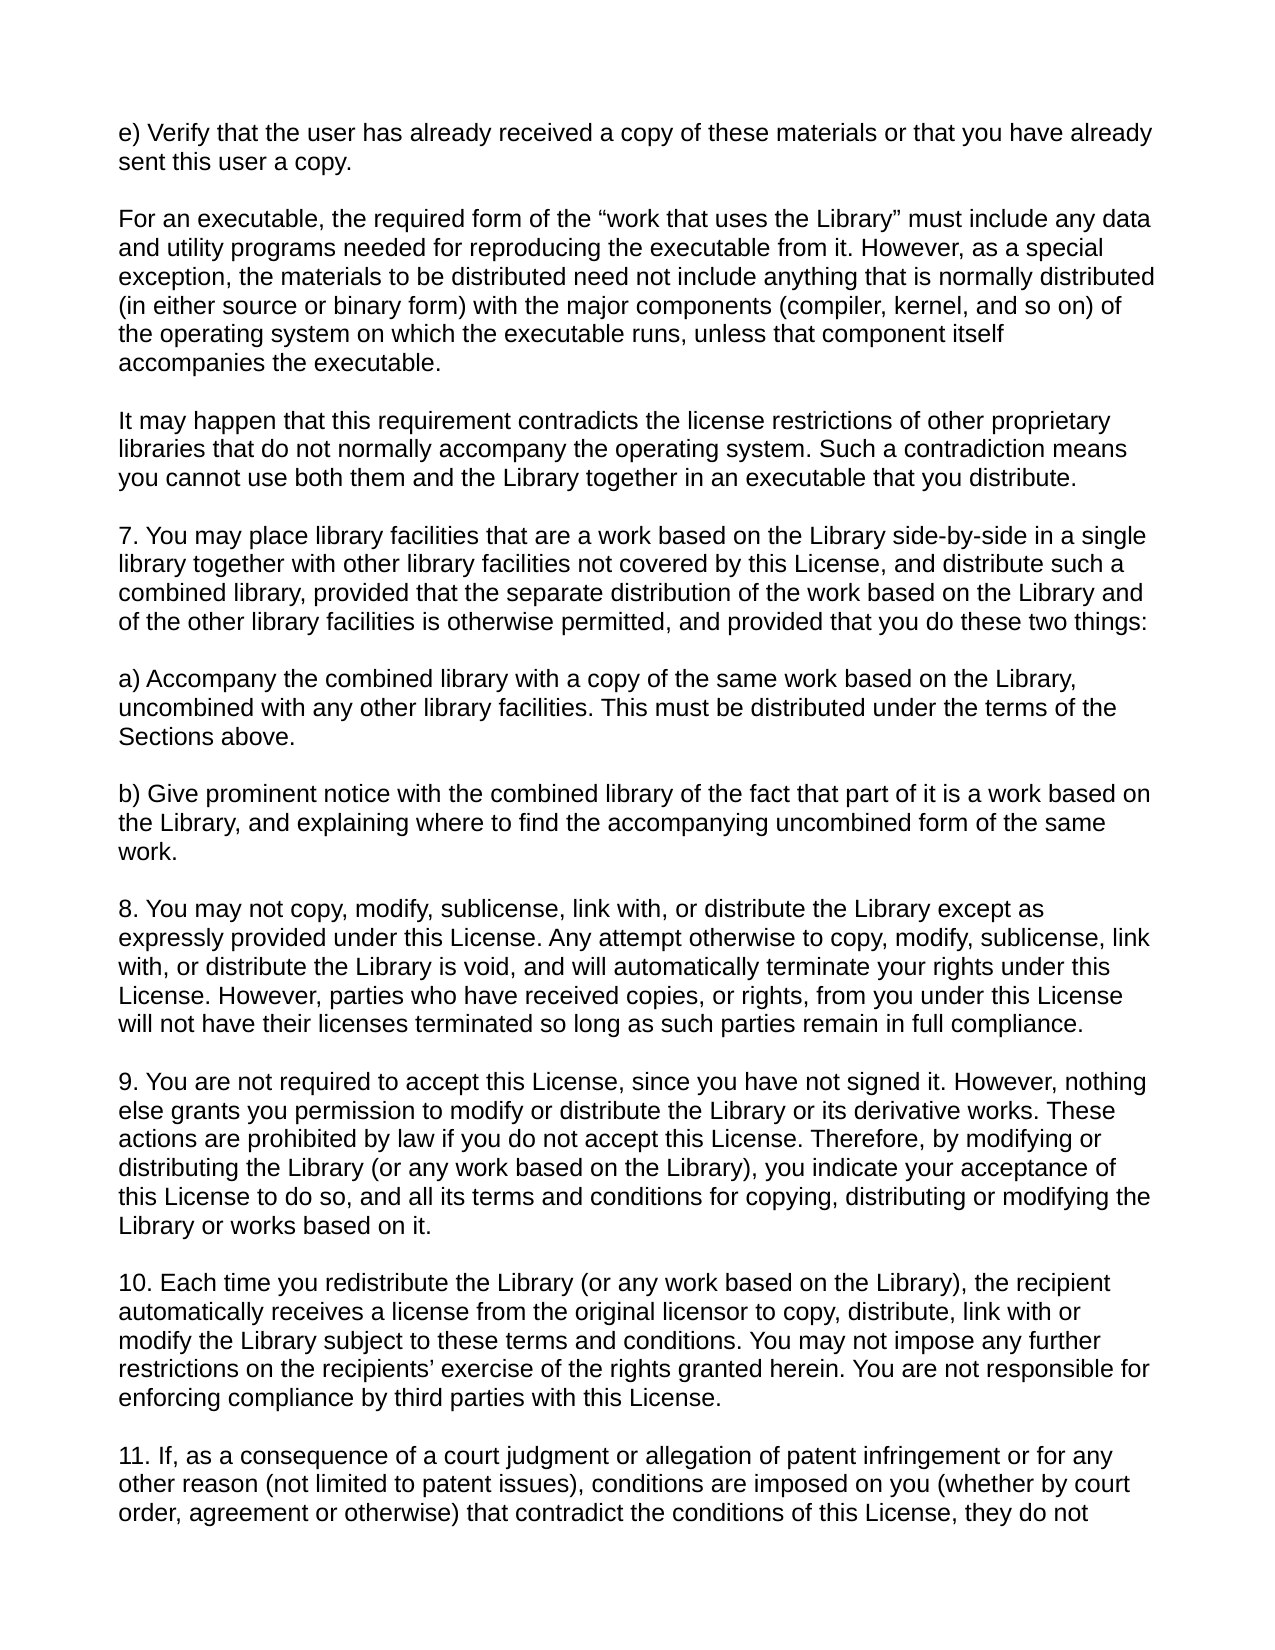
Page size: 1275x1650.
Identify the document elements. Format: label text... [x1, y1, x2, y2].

text a) Accompany the combined library with a copy of the same work based on the Library, uncombined with any other library facilities. This must be distributed under the terms of the Sections above. [118, 664, 1157, 751]
text For an executable, the required form of the “work that uses the Library” must include any data and utility programs needed for reproducing the executable from it. However, as a special exception, the materials to be distributed need not include anything that is normally distributed (in either source or binary form) with the major components (compiler, kernel, and so on) of the operating system on which the executable runs, unless that component itself accompanies the executable. [118, 204, 1157, 377]
text 8. You may not copy, modify, sublicense, link with, or distribute the Library except as expressly provided under this License. Any attempt otherwise to copy, modify, sublicense, link with, or distribute the Library is void, and will automatically terminate your rights under this License. However, parties who have received copies, or rights, from you under this License will not have their licenses terminated so long as such parties remain in full compliance. [118, 894, 1157, 1038]
text b) Give prominent notice with the combined library of the fact that part of it is a work based on the Library, and explaining where to find the accompanying uncombined form of the same work. [118, 779, 1157, 866]
text 10. Each time you redistribute the Library (or any work based on the Library), the recipient automatically receives a license from the original licensor to copy, distribute, link with or modify the Library subject to these terms and conditions. You may not impose any further restrictions on the recipients’ exercise of the rights granted herein. You are not responsible for enforcing compliance by third parties with this License. [118, 1268, 1157, 1412]
text It may happen that this requirement contradicts the license restrictions of other proprietary libraries that do not normally accompany the operating system. Such a contradiction means you cannot use both them and the Library together in an executable that you distribute. [118, 406, 1157, 492]
text 11. If, as a consequence of a court judgment or allegation of patent infringement or for any other reason (not limited to patent issues), conditions are imposed on you (whether by court order, agreement or otherwise) that contradict the conditions of this License, they do not [118, 1441, 1157, 1527]
text 7. You may place library facilities that are a work based on the Library side-by-side in a single library together with other library facilities not covered by this License, and distribute such a combined library, provided that the separate distribution of the work based on the Library and of the other library facilities is otherwise permitted, and provided that you do these two things: [118, 521, 1157, 636]
text 9. You are not required to accept this License, since you have not signed it. However, nothing else grants you permission to modify or distribute the Library or its derivative works. These actions are prohibited by law if you do not accept this License. Therefore, by modifying or distributing the Library (or any work based on the Library), you indicate your acceptance of this License to do so, and all its terms and conditions for copying, distributing or modifying the Library or works based on it. [118, 1067, 1157, 1239]
text e) Verify that the user has already received a copy of these materials or that you have already sent this user a copy. [118, 118, 1157, 176]
